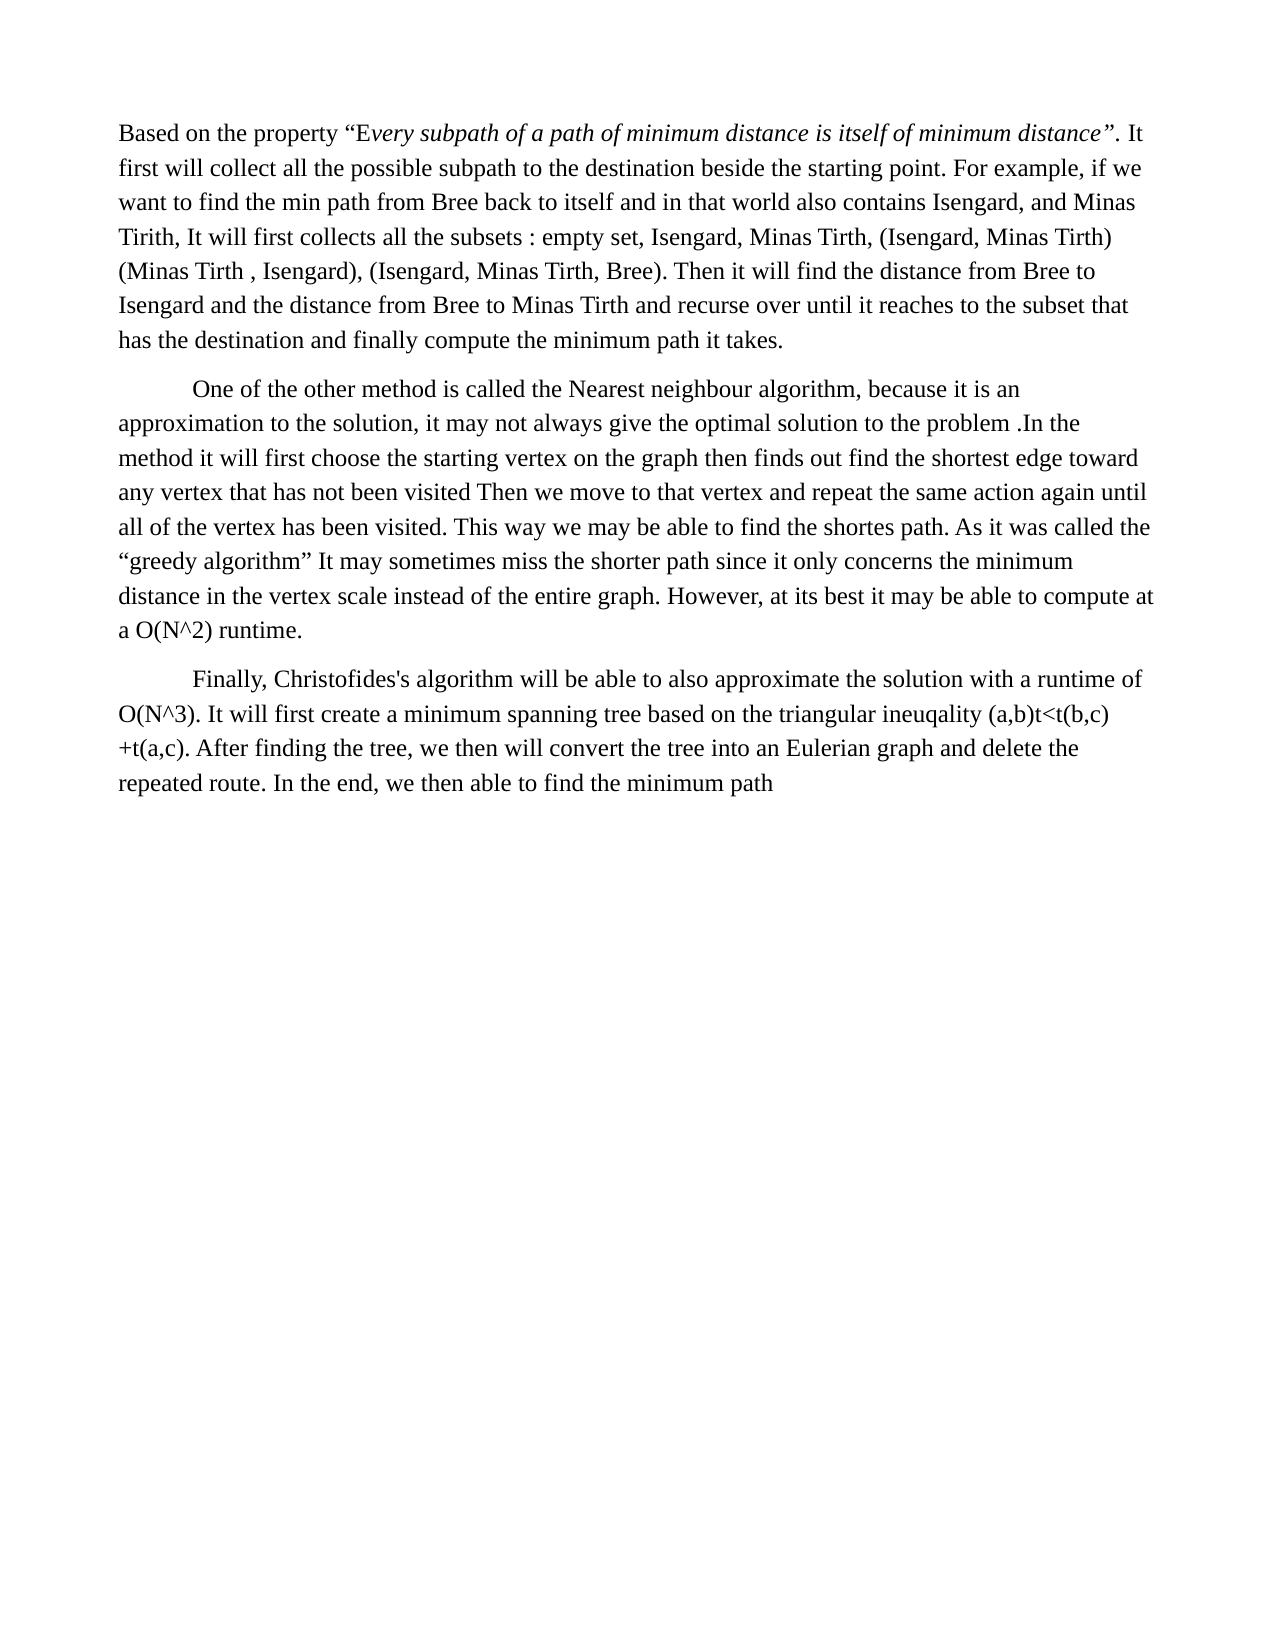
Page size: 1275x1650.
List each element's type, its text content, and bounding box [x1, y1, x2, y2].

text Based on the property “Every subpath of a path of minimum distance is itself of minimum distance”. It first will collect all the possible subpath to the destination beside the starting point. For example, if we want to find the min path from Bree back to itself and in that world also contains Isengard, and Minas Tirith, It will first collects all the subsets : empty set, Isengard, Minas Tirth, (Isengard, Minas Tirth) (Minas Tirth , Isengard), (Isengard, Minas Tirth, Bree). Then it will find the distance from Bree to Isengard and the distance from Bree to Minas Tirth and recurse over until it reaches to the subset that has the destination and finally compute the minimum path it takes. [118, 118, 1157, 354]
text Finally, Christofides's algorithm will be able to also approximate the solution with a runtime of O(N^3). It will first create a minimum spanning tree based on the triangular ineuqality (a,b)t<t(b,c)+t(a,c). After finding the tree, we then will convert the tree into an Eulerian graph and delete the repeated route. In the end, we then able to find the minimum path [118, 664, 1157, 797]
text One of the other method is called the Nearest neighbour algorithm, because it is an approximation to the solution, it may not always give the optimal solution to the problem .In the method it will first choose the starting vertex on the graph then finds out find the shortest edge toward any vertex that has not been visited Then we move to that vertex and repeat the same action again until all of the vertex has been visited. This way we may be able to find the shortes path. As it was called the “greedy algorithm” It may sometimes miss the shorter path since it only concerns the minimum distance in the vertex scale instead of the entire graph. However, at its best it may be able to compute at a O(N^2) runtime. [118, 374, 1157, 644]
